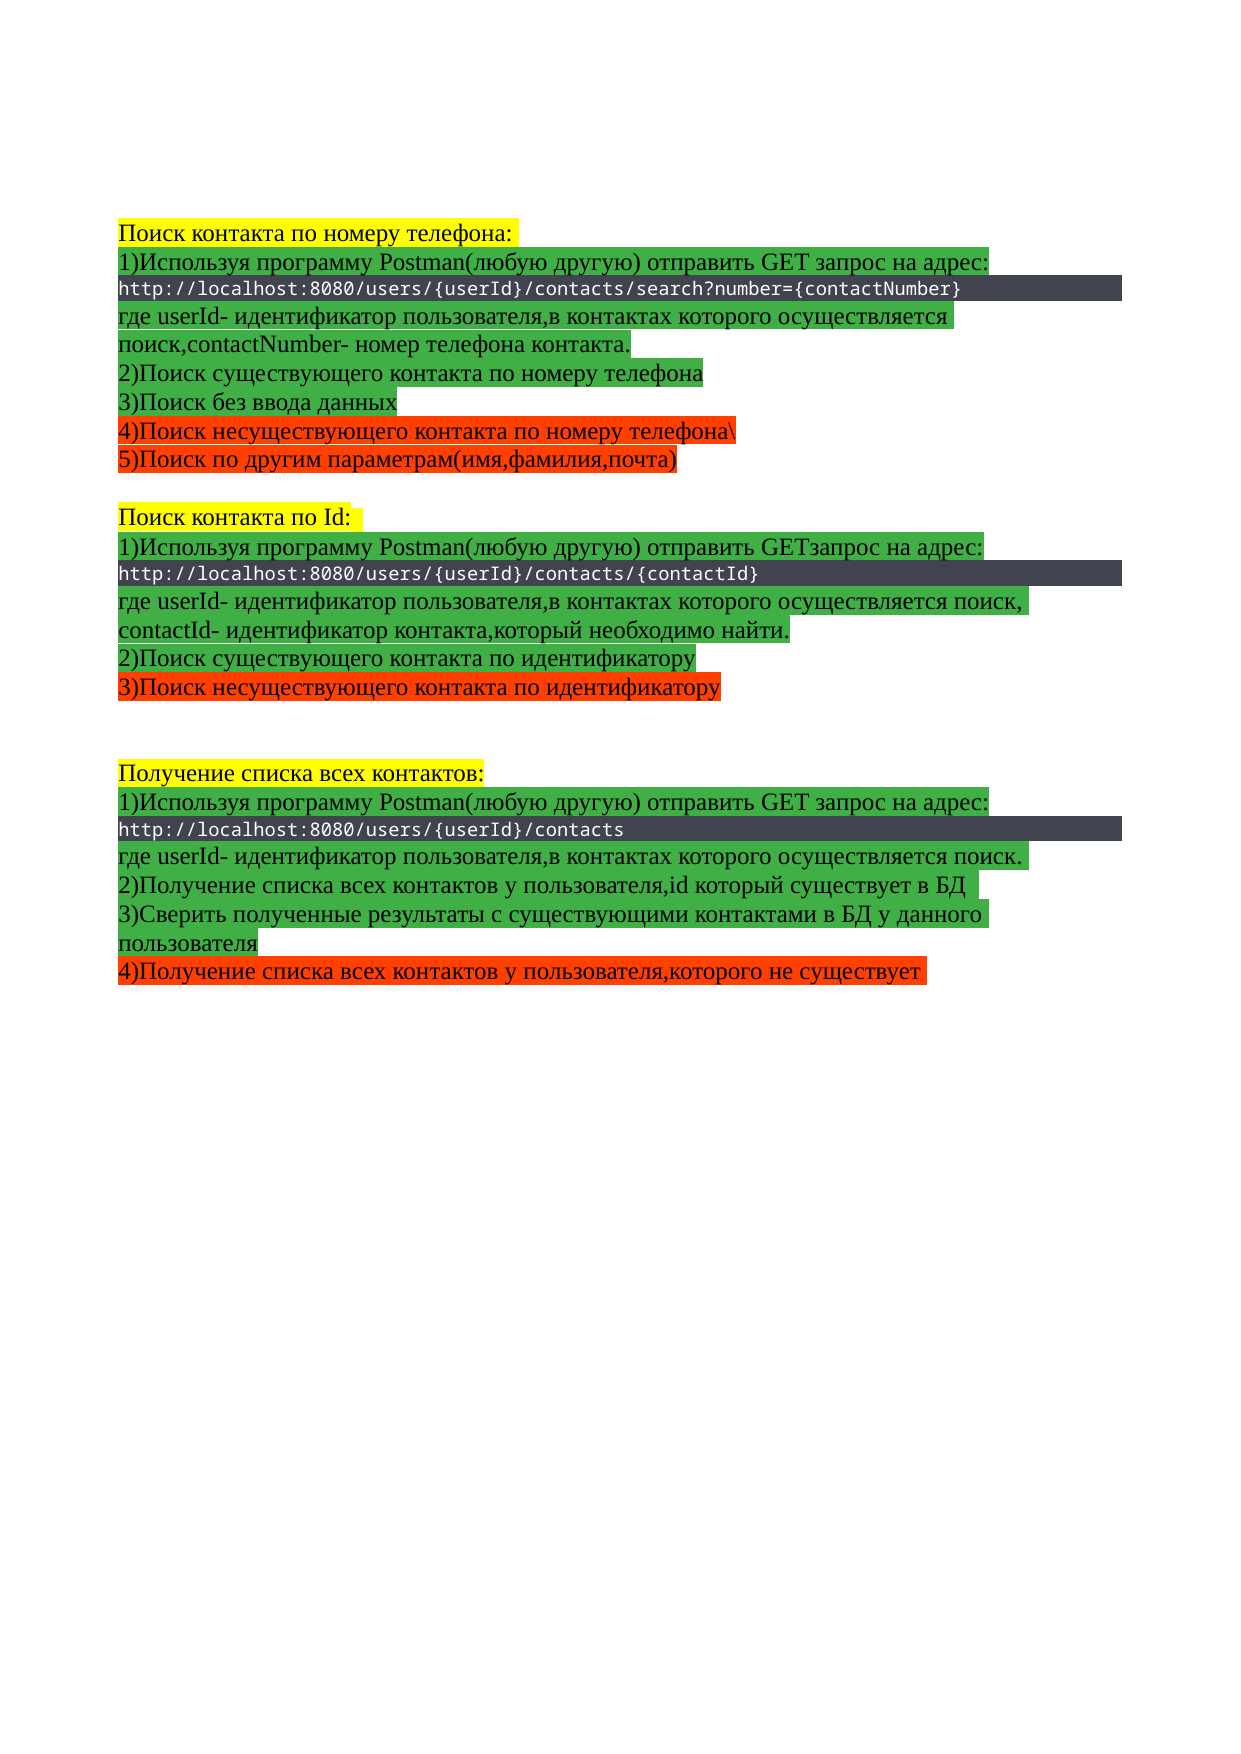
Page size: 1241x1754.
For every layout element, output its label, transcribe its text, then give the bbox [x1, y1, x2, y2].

text 1)Используя программу Postman(любую другую) отправить GET запрос на адрес:{ [118, 247, 1122, 275]
text http://localhost:8080/users/{userId}/contacts/{contactId} [118, 560, 1122, 586]
text Поиск контакта по номеру телефона: [118, 218, 1122, 247]
text 5)Поиск по другим параметрам(имя,фамилия,почта) [118, 444, 1122, 473]
text 4)Поиск несуществующего контакта по номеру телефона\ [118, 416, 1122, 444]
text где userId- идентификатор пользователя,в контактах которого осуществляется поиск. [118, 841, 1122, 870]
text Получение списка всех контактов: 1)Используя программу Postman(любую другую) отправить GET запрос на адрес: [118, 758, 1122, 816]
text Поиск контакта по Id: [118, 502, 1122, 532]
text 1)Используя программу Postman(любую другую) отправить GETзапрос на адрес: [118, 532, 1122, 560]
text http://localhost:8080/users/{userId}/contacts/search?number={contactNumber} [118, 275, 1122, 301]
text http://localhost:8080/users/{userId}/contacts [118, 816, 1122, 841]
text где userId- идентификатор пользователя,в контактах которого осуществляется поиск, contactId- идентификатор контакта,который необходимо найти. 2)Поиск существующего контакта по идентификатору 3)Поиск несуществующего контакта по идентификатору [118, 586, 1122, 701]
text 2)Получение списка всех контактов у пользователя,id который существует в БД [118, 870, 1122, 899]
text 3)Сверить полученные результаты с существующими контактами в БД у данного пользователя [118, 899, 1122, 956]
text 4)Получение списка всех контактов у пользователя,которого не существует [118, 956, 1122, 985]
text где userId- идентификатор пользователя,в контактах которого осуществляется поиск,contactNumber- номер телефона контакта. 2)Поиск существующего контакта по номеру телефона 3)Поиск без ввода данных [118, 301, 1122, 416]
